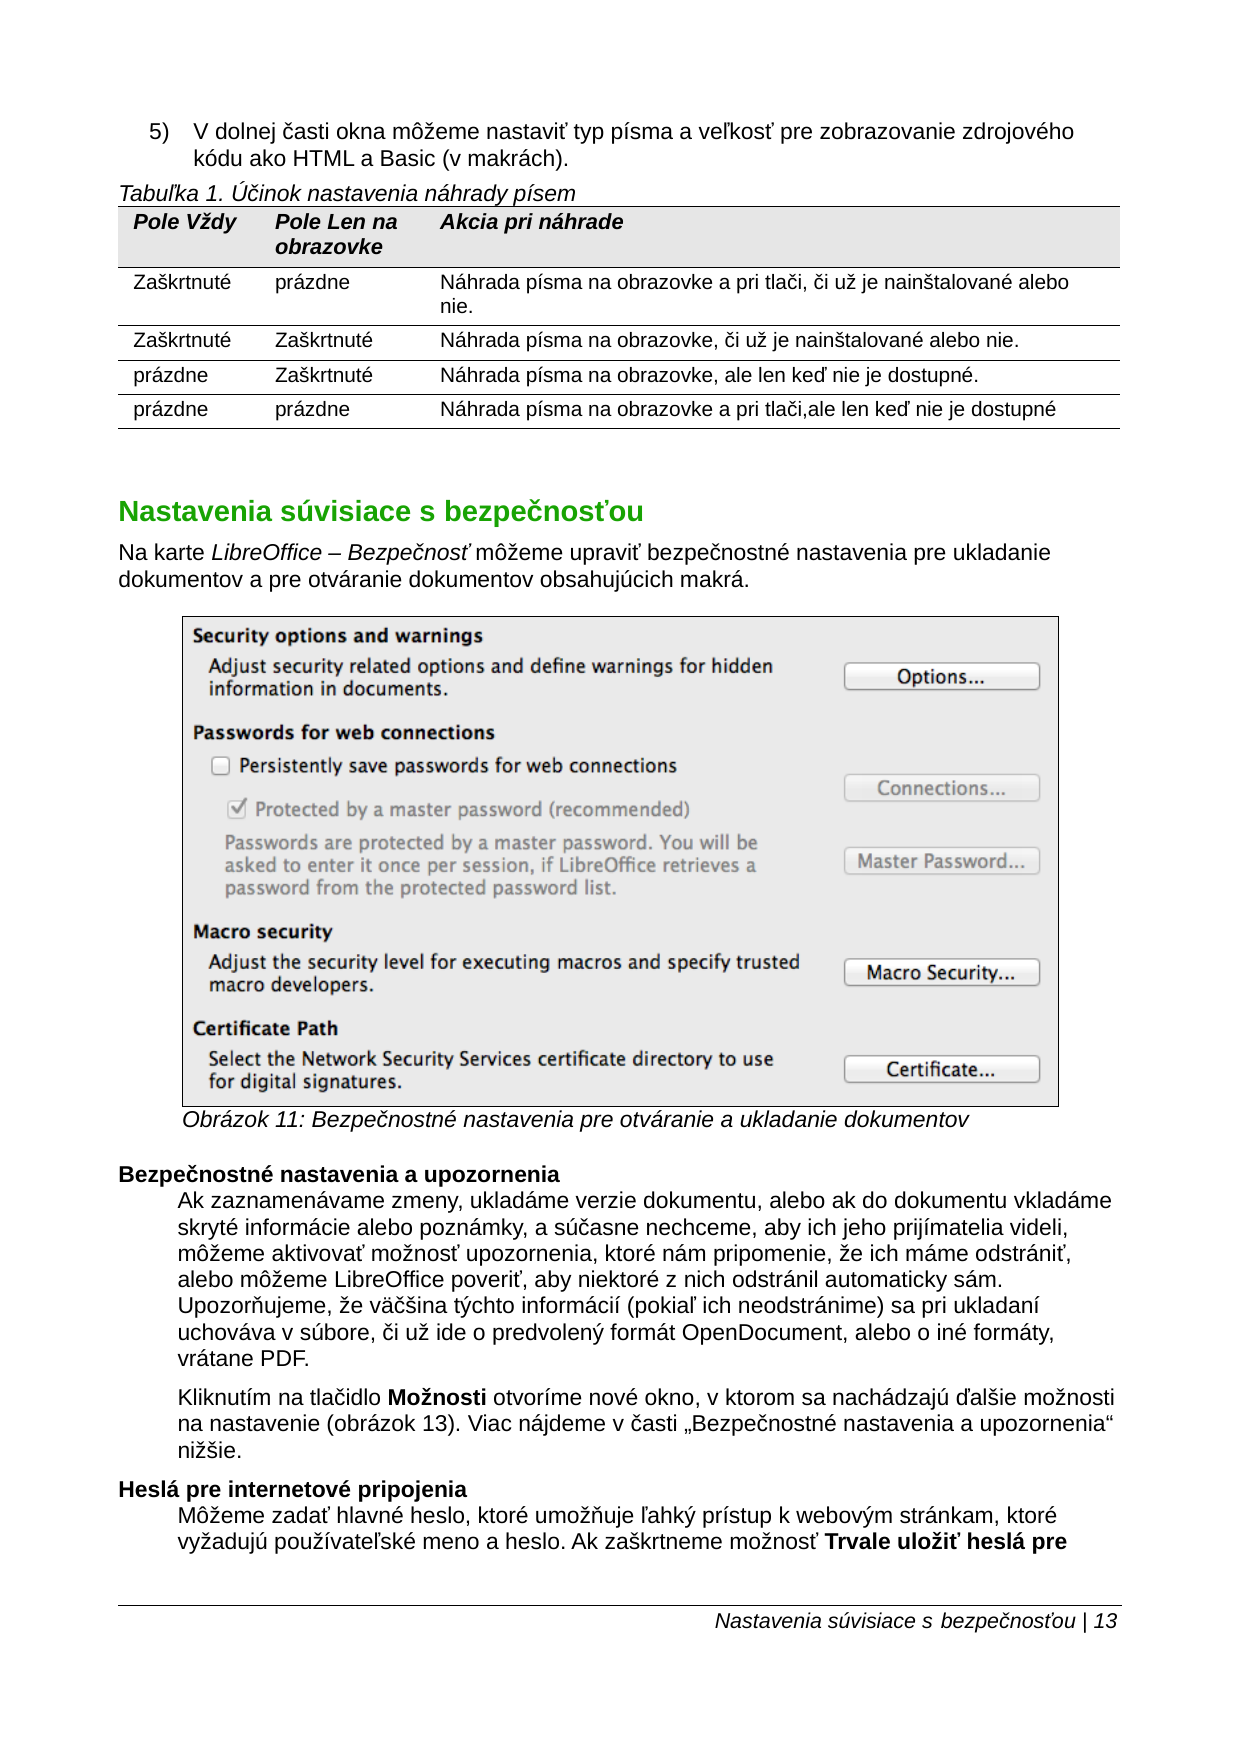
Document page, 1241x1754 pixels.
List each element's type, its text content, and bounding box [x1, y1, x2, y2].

table_cell prázdne [260, 395, 425, 428]
table_header Pole Vždy [118, 207, 260, 267]
table_cell Zaškrtnuté [260, 326, 425, 359]
table_cell prázdne [118, 395, 260, 428]
table_cell Zaškrtnuté [118, 326, 260, 359]
table_cell Zaškrtnuté [260, 361, 425, 394]
text Ak zaznamenávame zmeny, ukladáme verzie dokumentu, alebo ak do dokumentu vkladáme skryté informácie alebo poznámky, a súčasne nechceme, aby ich jeho prijímatelia videli, môžeme aktivovať možnosť upozornenia, ktoré nám pripomenie, že ich máme odstrániť, alebo môžeme LibreOffice poveriť, aby niektoré z nich odstránil automaticky sám. Upozorňujeme, že väčšina týchto informácií (pokiaľ ich neodstránime) sa pri ukladaní uchováva v súbore, či už ide o predvolený formát OpenDocument, alebo o iné formáty, vrátane PDF. [177, 1187, 1122, 1372]
table_cell Náhrada písma na obrazovke a pri tlači, či už je nainštalované alebo nie. [425, 268, 1120, 325]
table_cell prázdne [118, 361, 260, 394]
table_cell prázdne [260, 268, 425, 325]
text Bezpečnostné nastavenia a upozornenia [118, 1161, 1122, 1187]
table_cell Náhrada písma na obrazovke a pri tlači,ale len keď nie je dostupné [425, 395, 1120, 428]
table_cell Náhrada písma na obrazovke, ale len keď nie je dostupné. [425, 361, 1120, 394]
list V dolnej časti okna môžeme nastaviť typ písma a veľkosť pre zobrazovanie zdrojového kódu ako HTML a Basic (v makrách). [169, 118, 1122, 171]
text Na karte LibreOffice – Bezpečnosť môžeme upraviť bezpečnostné nastavenia pre ukladanie dokumentov a pre otváranie dokumentov obsahujúcich makrá. [118, 539, 1122, 592]
text Obrázok 11: Bezpečnostné nastavenia pre otváranie a ukladanie dokumentov [182, 1107, 1058, 1133]
picture [183, 617, 1058, 1106]
table_header Akcia pri náhrade [425, 207, 1120, 267]
table_header Pole Len na obrazovke [260, 207, 425, 267]
text Kliknutím na tlačidlo Možnosti otvoríme nové okno, v ktorom sa nachádzajú ďalšie možnosti na nastavenie (obrázok 13). Viac nájdeme v časti „Bezpečnostné nastavenia a upozornenia“ nižšie. [177, 1384, 1122, 1463]
text Tabuľka 1. Účinok nastavenia náhrady písem [118, 180, 1122, 206]
text Môžeme zadať hlavné heslo, ktoré umožňuje ľahký prístup k webovým stránkam, ktoré vyžadujú používateľské meno a heslo. Ak zaškrtneme možnosť Trvale uložiť heslá pre [177, 1502, 1122, 1555]
subtitle Nastavenia súvisiace s bezpečnosťou [118, 494, 1122, 527]
table_cell Náhrada písma na obrazovke, či už je nainštalované alebo nie. [425, 326, 1120, 359]
text Heslá pre internetové pripojenia [118, 1476, 1122, 1502]
table_cell Zaškrtnuté [118, 268, 260, 325]
